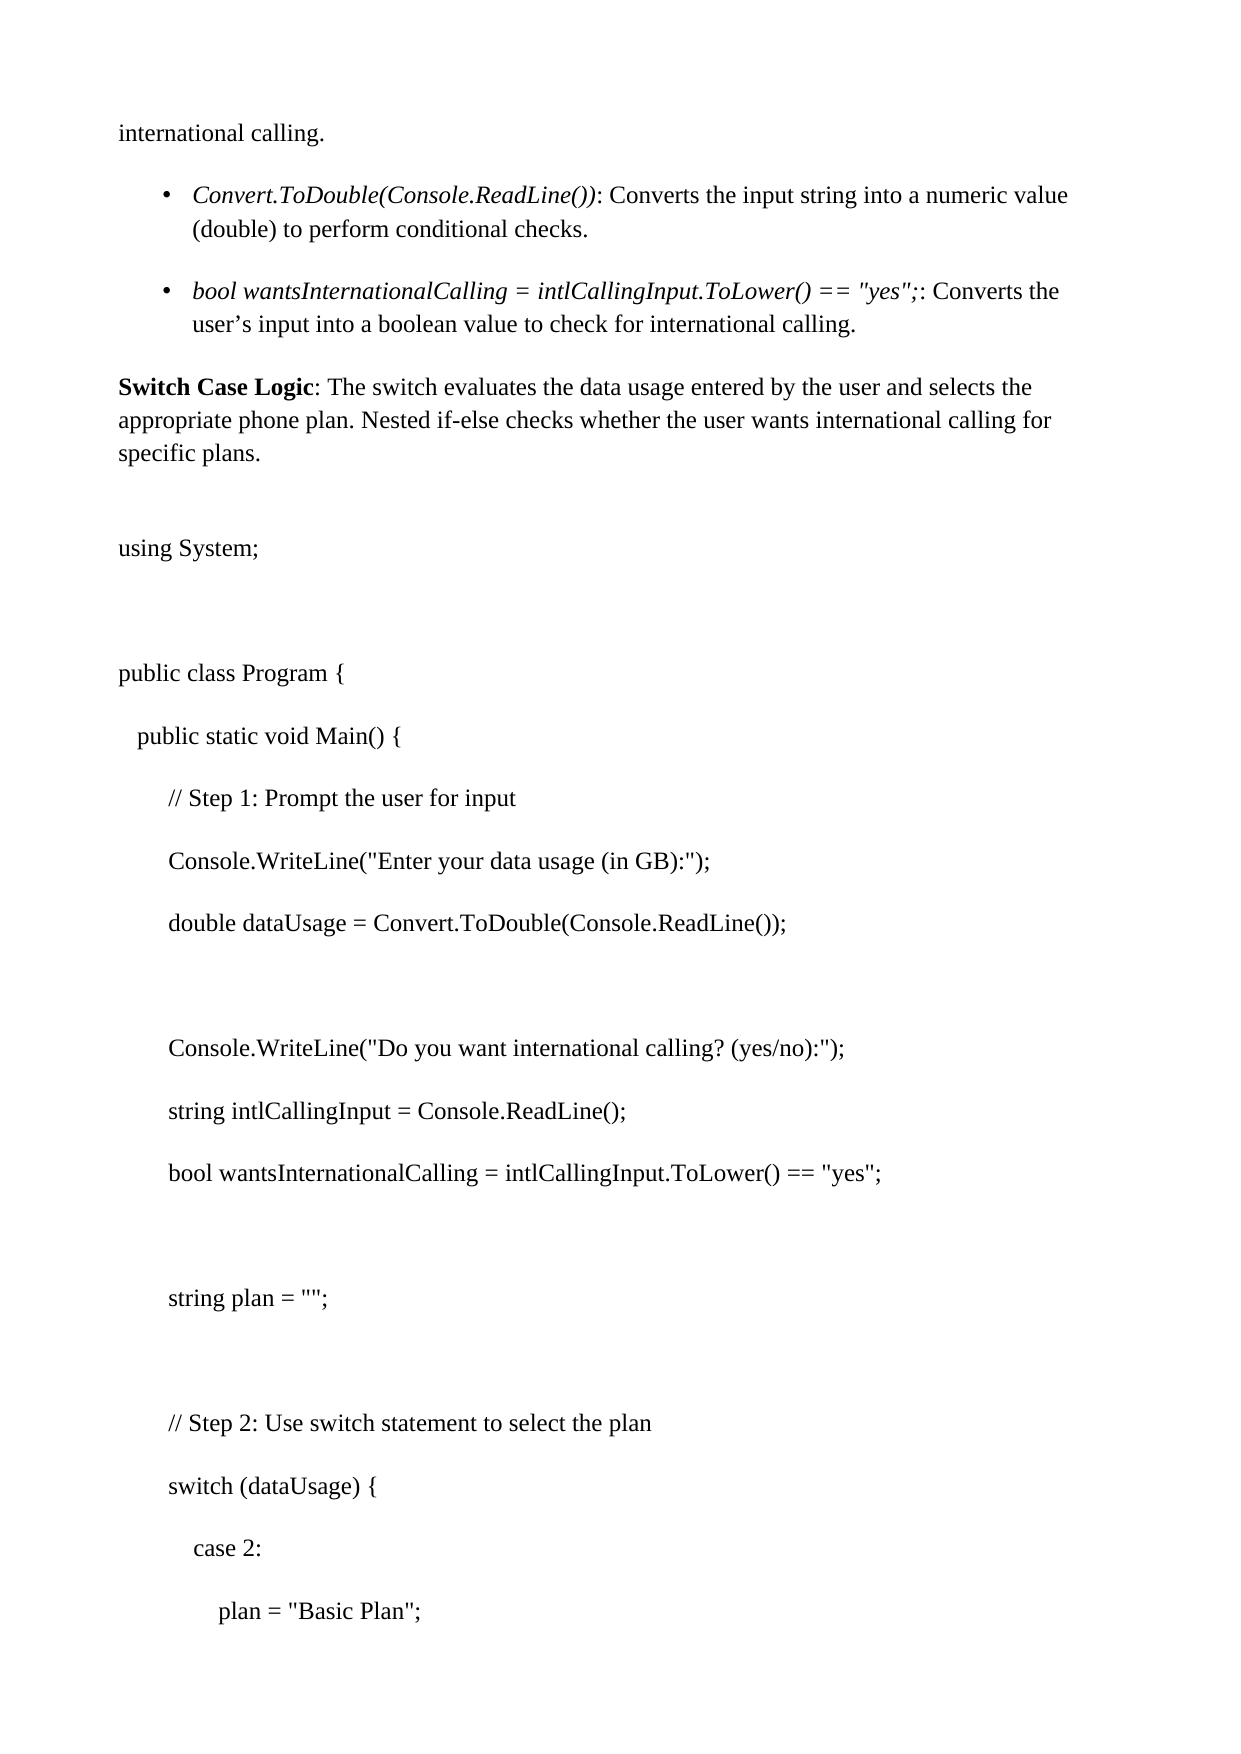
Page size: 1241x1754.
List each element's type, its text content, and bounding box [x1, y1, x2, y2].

list Convert.ToDouble(Console.ReadLine()): Converts the input string into a numeric value (double) to perform conditional checks. [162, 181, 1122, 242]
text Switch Case Logic: The switch evaluates the data usage entered by the user and selects the appropriate phone plan. Nested if-else checks whether the user wants international calling for specific plans. [118, 372, 1122, 466]
text double dataUsage = Convert.ToDouble(Console.ReadLine()); [118, 908, 1122, 937]
list bool wantsInternationalCalling = intlCallingInput.ToLower() == "yes";: Converts the user’s input into a boolean value to check for international calling. [162, 276, 1122, 338]
text public class Program { [118, 658, 1122, 687]
text plan = "Basic Plan"; [118, 1596, 1122, 1624]
text public static void Main() { [118, 721, 1122, 749]
text // Step 2: Use switch statement to select the plan [118, 1408, 1122, 1437]
text bool wantsInternationalCalling = intlCallingInput.ToLower() == "yes"; [118, 1158, 1122, 1187]
text international calling. [118, 118, 1122, 147]
text string intlCallingInput = Console.ReadLine(); [118, 1096, 1122, 1124]
text string plan = ""; [118, 1283, 1122, 1312]
text switch (dataUsage) { [118, 1471, 1122, 1499]
text case 2: [118, 1533, 1122, 1562]
text // Step 1: Prompt the user for input [118, 783, 1122, 812]
text Console.WriteLine("Enter your data usage (in GB):"); [118, 846, 1122, 874]
text Console.WriteLine("Do you want international calling? (yes/no):"); [118, 1033, 1122, 1062]
text using System; [118, 500, 1122, 562]
